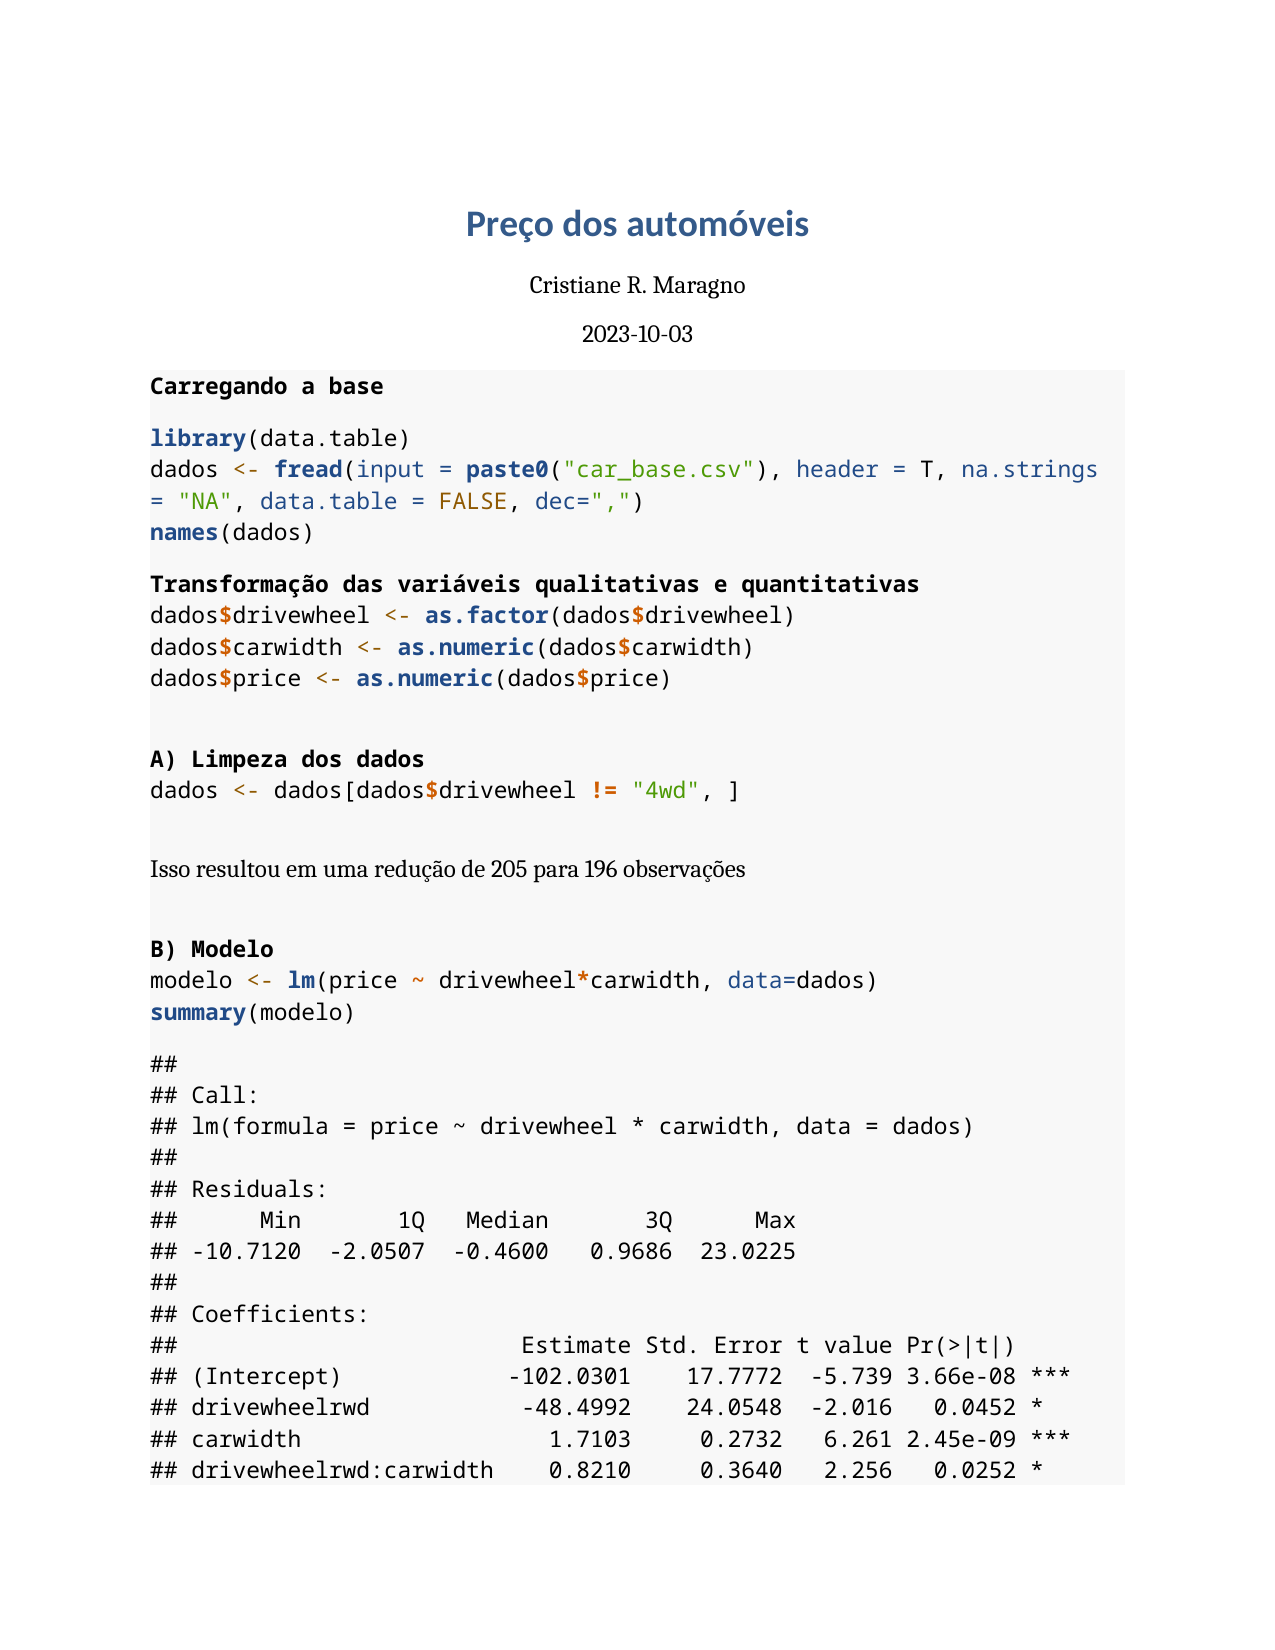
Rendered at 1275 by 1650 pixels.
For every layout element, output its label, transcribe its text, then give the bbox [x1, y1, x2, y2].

text Cristiane R. Maragno [150, 271, 1125, 299]
text B) Modelo modelo <- lm(price ~ drivewheel*carwidth, data=dados) summary(modelo) [150, 904, 1125, 1027]
text 2023-10-03 [150, 320, 1125, 349]
text Isso resultou em uma redução de 205 para 196 observações [150, 854, 1125, 883]
text ## ## Call: ## lm(formula = price ~ drivewheel * carwidth, data = dados) ## ## Residuals: ## Min 1Q Median 3Q Max ## -10.7120 -2.0507 -0.4600 0.9686 23.0225 ## ## Coefficients: ## Estimate Std. Error t value Pr(>|t|) ## (Intercept) -102.0301 17.7772 -5.739 3.66e-08 *** ## drivewheelrwd -48.4992 24.0548 -2.016 0.0452 * ## carwidth 1.7103 0.2732 6.261 2.45e-09 *** ## drivewheelrwd:carwidth 0.8210 0.3640 2.256 0.0252 * [150, 1047, 1125, 1485]
text Carregando a base [384, 370, 1125, 401]
title Preço dos automóveis [150, 200, 1125, 246]
text A) Limpeza dos dados dados <- dados[dados$drivewheel != "4wd", ] [150, 742, 1125, 834]
text Transformação das variáveis qualitativas e quantitativas dados$drivewheel <- as.factor(dados$drivewheel) dados$carwidth <- as.numeric(dados$carwidth) dados$price <- as.numeric(dados$price) [150, 568, 1125, 722]
text library(data.table) dados <- fread(input = paste0("car_base.csv"), header = T, na.strings = "NA", data.table = FALSE, dec=",") names(dados) [150, 422, 1125, 547]
